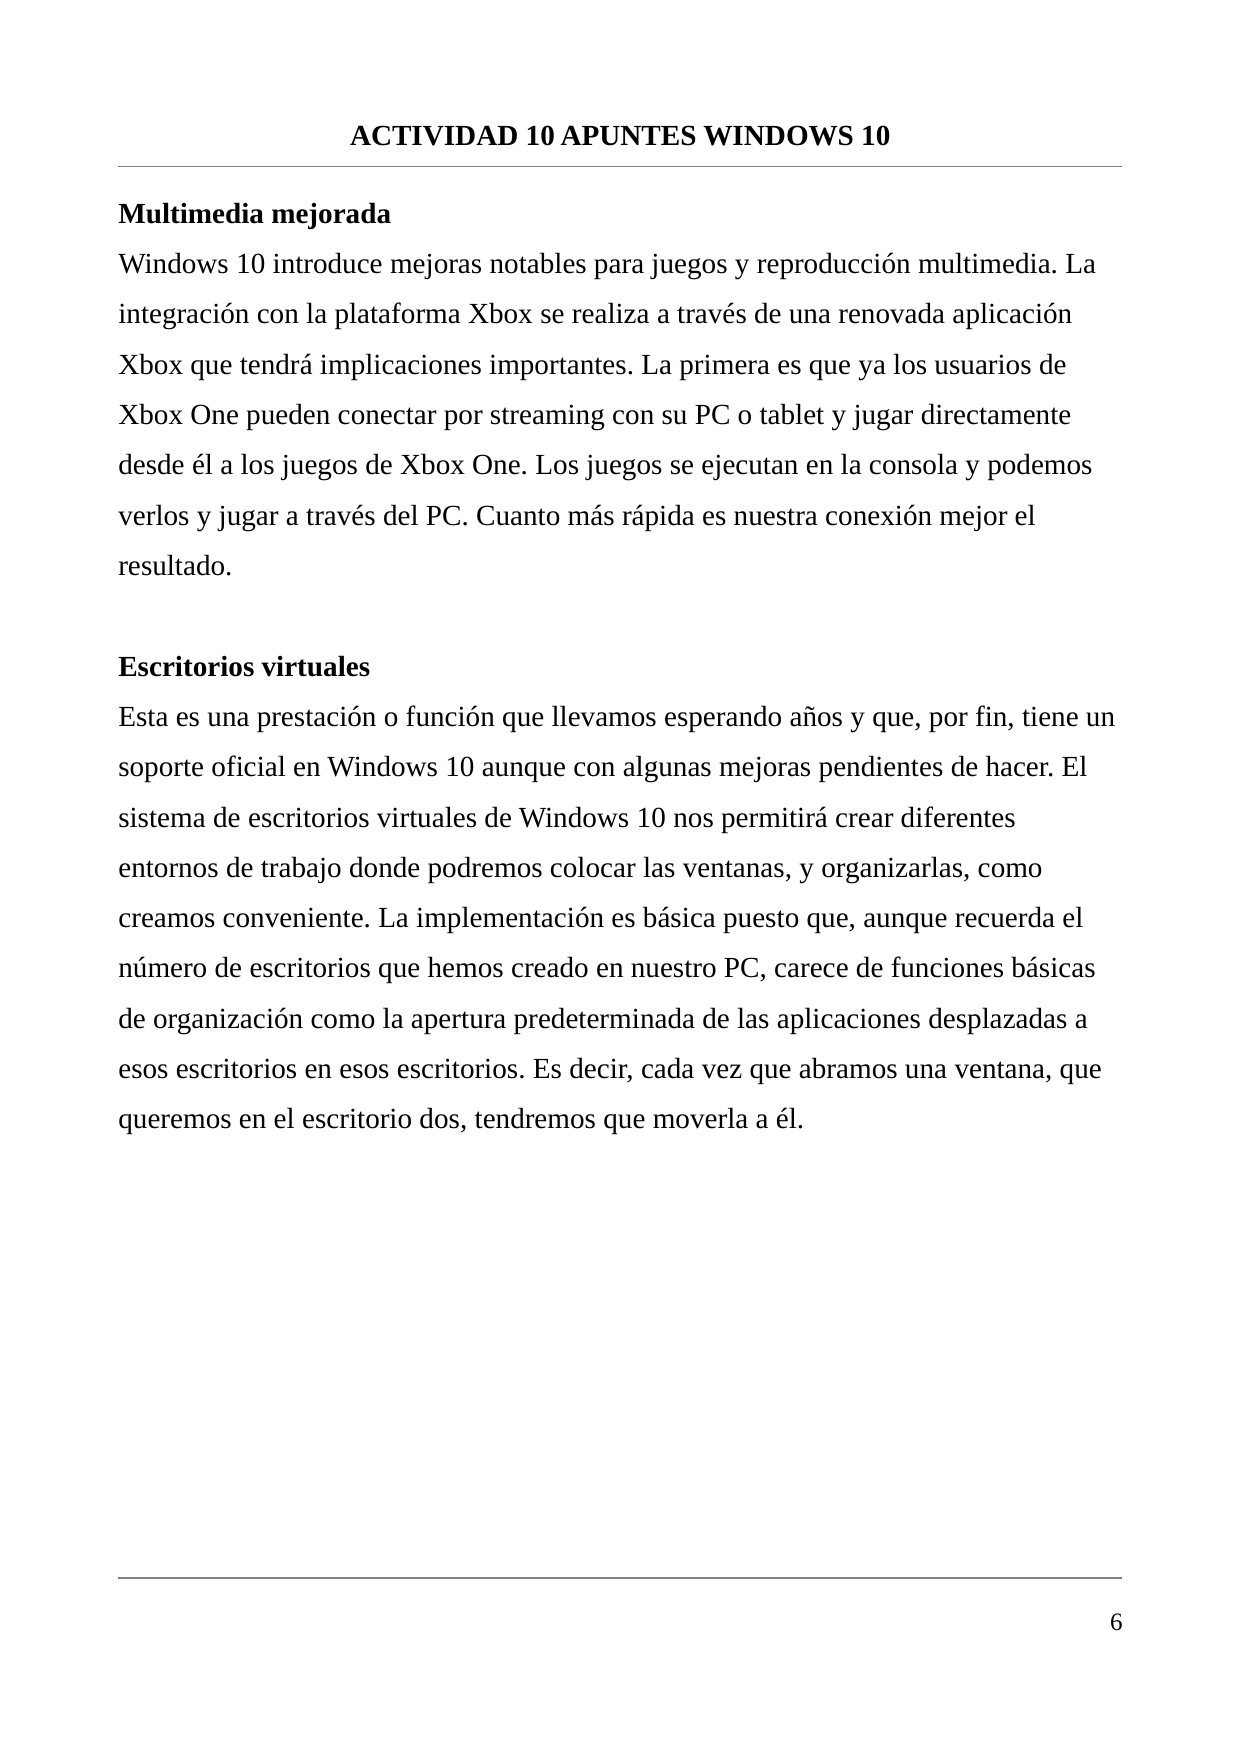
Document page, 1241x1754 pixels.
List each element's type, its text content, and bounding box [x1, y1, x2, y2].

text Escritorios virtuales [118, 649, 1122, 682]
text Esta es una prestación o función que llevamos esperando años y que, por fin, tiene un soporte oficial en Windows 10 aunque con algunas mejoras pendientes de hacer. El sistema de escritorios virtuales de Windows 10 nos permitirá crear diferentes entornos de trabajo donde podremos colocar las ventanas, y organizarlas, como creamos conveniente. La implementación es básica puesto que, aunque recuerda el número de escritorios que hemos creado en nuestro PC, carece de funciones básicas de organización como la apertura predeterminada de las aplicaciones desplazadas a esos escritorios en esos escritorios. Es decir, cada vez que abramos una ventana, que queremos en el escritorio dos, tendremos que moverla a él. [118, 699, 1122, 1135]
text Windows 10 introduce mejoras notables para juegos y reproducción multimedia. La integración con la plataforma Xbox se realiza a través de una renovada aplicación Xbox que tendrá implicaciones importantes. La primera es que ya los usuarios de Xbox One pueden conectar por streaming con su PC o tablet y jugar directamente desde él a los juegos de Xbox One. Los juegos se ejecutan en la consola y podemos verlos y jugar a través del PC. Cuanto más rápida es nuestra conexión mejor el resultado. [118, 246, 1122, 582]
text Multimedia mejorada [118, 196, 1122, 229]
